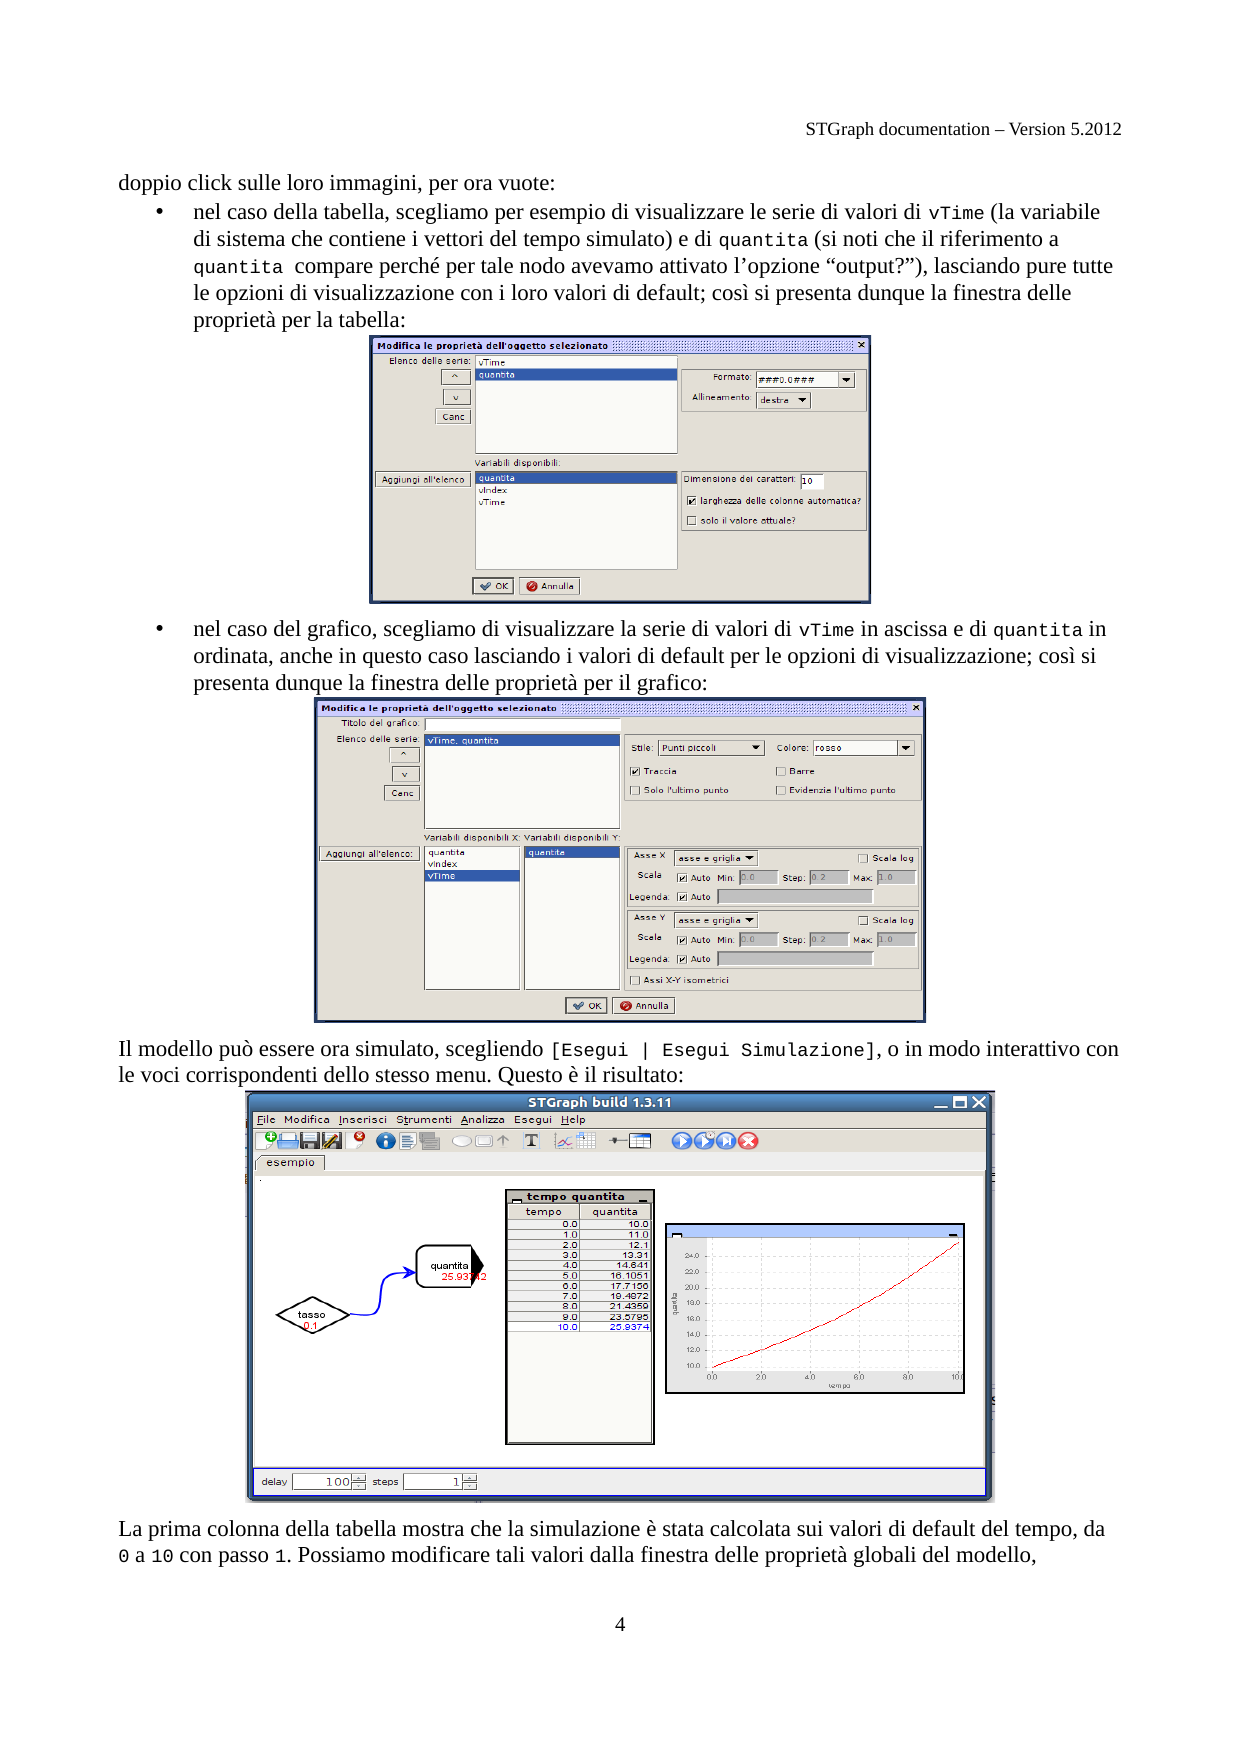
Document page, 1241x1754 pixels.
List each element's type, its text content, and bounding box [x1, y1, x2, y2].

text Il modello può essere ora simulato, scegliendo [Esegui | Esegui Simulazione], o in modo interattivo con le voci corrispondenti dello stesso menu. Questo è il risultato: [118, 1034, 1122, 1088]
text La prima colonna della tabella mostra che la simulazione è stata calcolata sui valori di default del tempo, da 0 a 10 con passo 1. Possiamo modificare tali valori dalla finestra delle proprietà globali del modello, [118, 1515, 1122, 1568]
picture [369, 335, 872, 604]
list nel caso della tabella, scegliamo per esempio di visualizzare le serie di valori di vTime (la variabile di sistema che contiene i vettori del tempo simulato) e di quantita (si noti che il riferimento a quantita compare perché per tale nodo avevamo attivato l’opzione “output?”), lasciando pure tutte le opzioni di visualizzazione con i loro valori di default; così si presenta dunque la finestra delle proprietà per la tabella: [156, 198, 1122, 332]
list nel caso del grafico, scegliamo di visualizzare la serie di valori di vTime in ascissa e di quantita in ordinata, anche in questo caso lasciando i valori di default per le opzioni di visualizzazione; così si presenta dunque la finestra delle proprietà per il grafico: [156, 615, 1122, 695]
picture [313, 697, 927, 1023]
picture [245, 1090, 995, 1503]
text doppio click sulle loro immagini, per ora vuote: [118, 169, 1122, 196]
